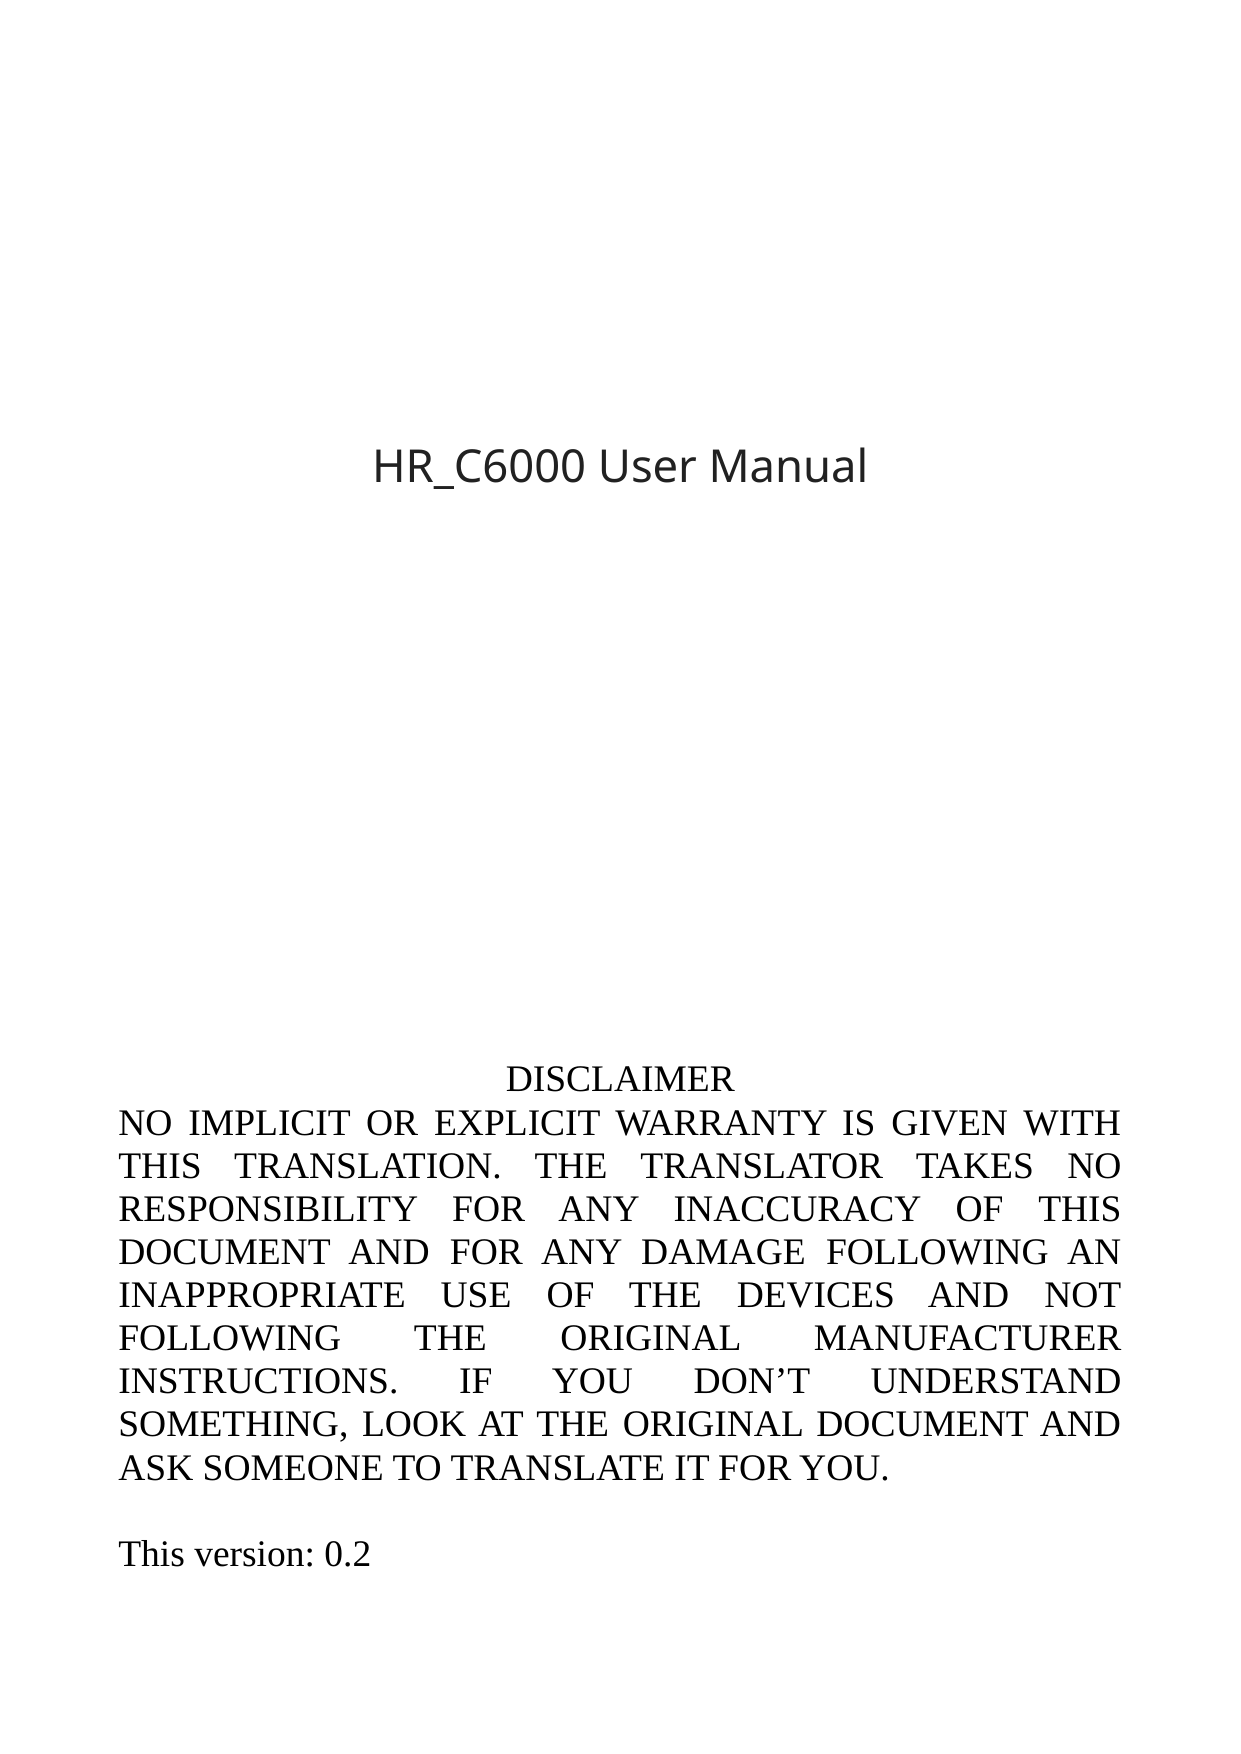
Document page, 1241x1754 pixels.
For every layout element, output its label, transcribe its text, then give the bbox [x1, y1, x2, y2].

text HR_C6000 User Manual [118, 434, 1122, 496]
text DISCLAIMER [118, 1057, 1122, 1100]
text This version: 0.2 [118, 1531, 1122, 1574]
text NO IMPLICIT OR EXPLICIT WARRANTY IS GIVEN WITH THIS TRANSLATION. THE TRANSLATOR TAKES NO RESPONSIBILITY FOR ANY INACCURACY OF THIS DOCUMENT AND FOR ANY DAMAGE FOLLOWING AN INAPPROPRIATE USE OF THE DEVICES AND NOT FOLLOWING THE ORIGINAL MANUFACTURER INSTRUCTIONS. IF YOU DON’T UNDERSTAND SOMETHING, LOOK AT THE ORIGINAL DOCUMENT AND ASK SOMEONE TO TRANSLATE IT FOR YOU. [118, 1100, 1122, 1488]
